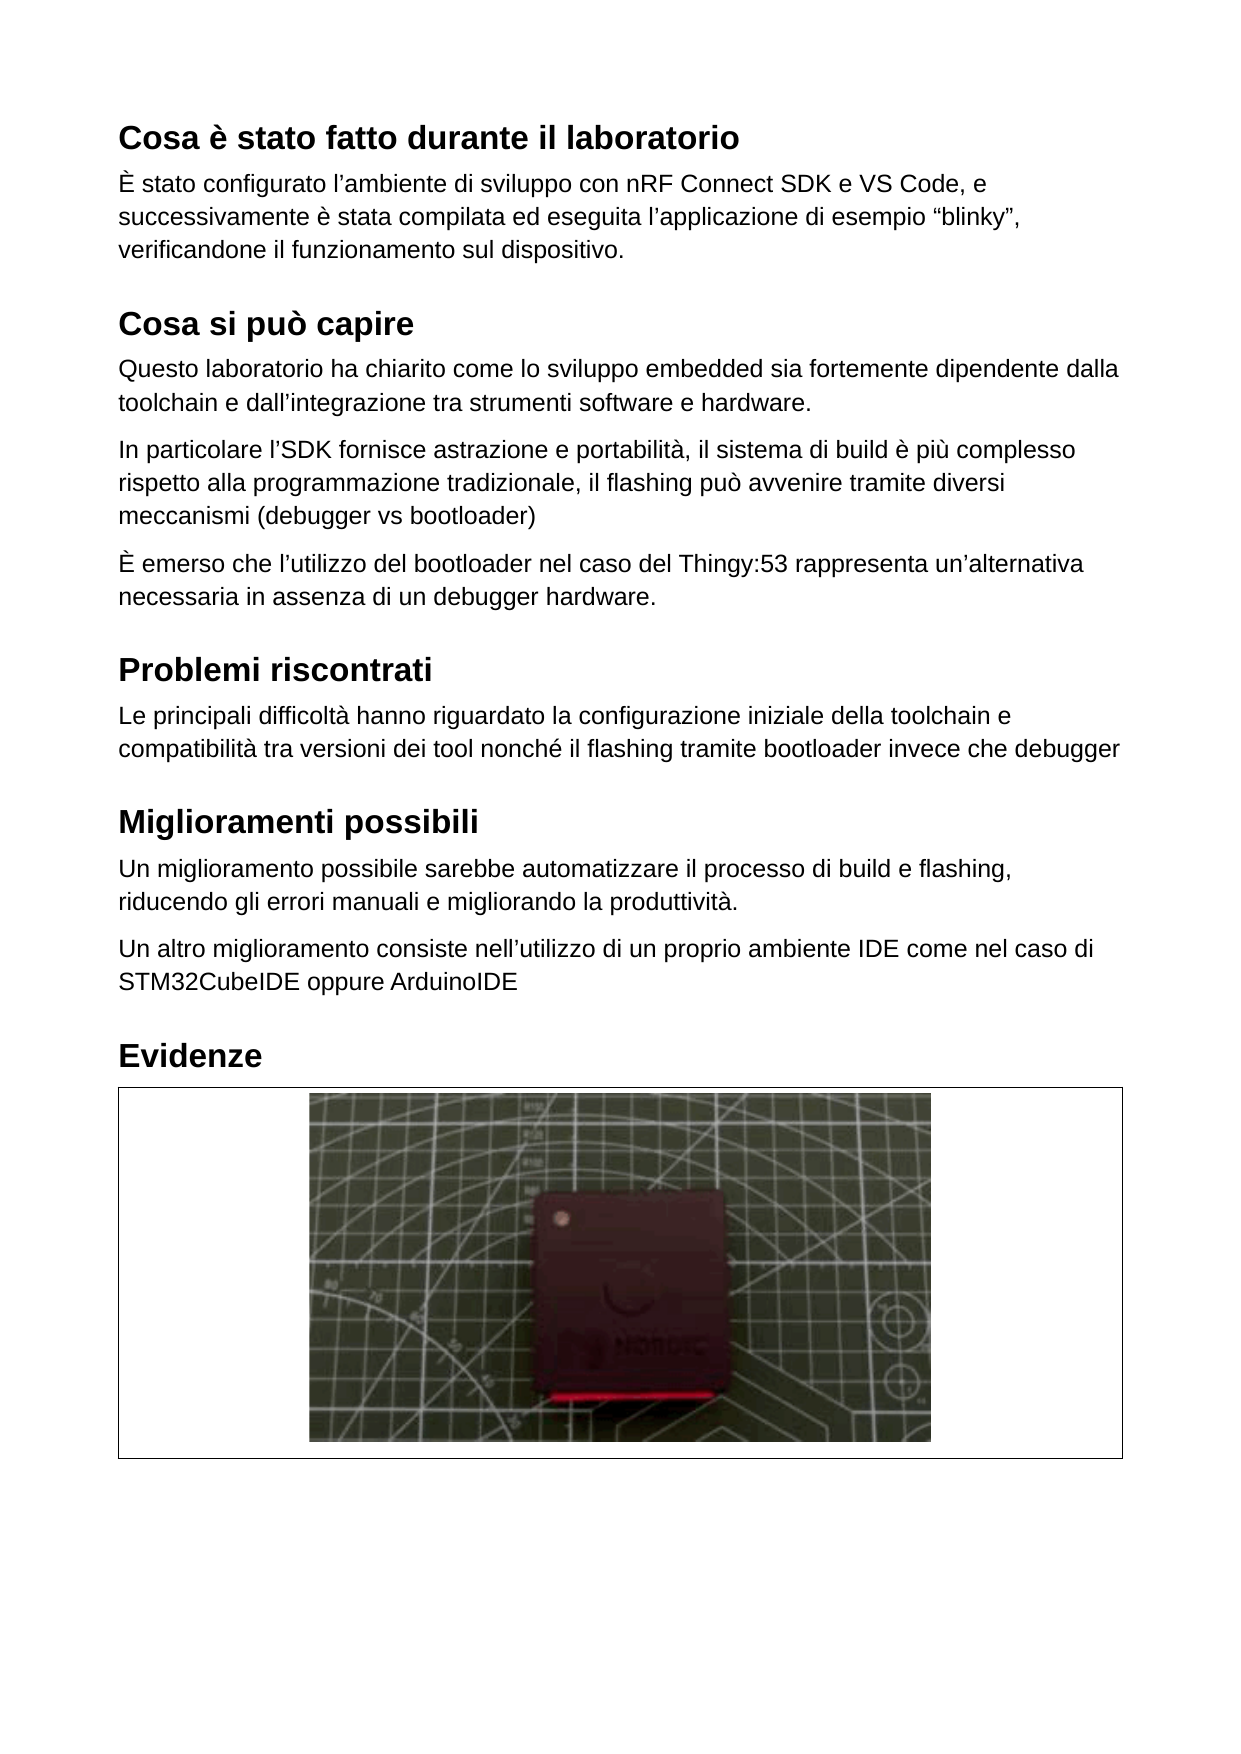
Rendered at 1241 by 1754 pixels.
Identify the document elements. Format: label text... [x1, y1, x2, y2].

text Le principali difficoltà hanno riguardato la configurazione iniziale della toolchain e compatibilità tra versioni dei tool nonché il flashing tramite bootloader invece che debugger [118, 701, 1122, 763]
picture [309, 1093, 931, 1442]
subtitle Problemi riscontrati [118, 650, 1122, 689]
text Un miglioramento possibile sarebbe automatizzare il processo di build e flashing, riducendo gli errori manuali e migliorando la produttività. [118, 853, 1122, 915]
subtitle Miglioramenti possibili [118, 803, 1122, 841]
text In particolare l’SDK fornisce astrazione e portabilità, il sistema di build è più complesso rispetto alla programmazione tradizionale, il flashing può avvenire tramite diversi meccanismi (debugger vs bootloader) [118, 435, 1122, 530]
text Un altro miglioramento consiste nell’utilizzo di un proprio ambiente IDE come nel caso di STM32CubeIDE oppure ArduinoIDE [118, 934, 1122, 996]
text Questo laboratorio ha chiarito come lo sviluppo embedded sia fortemente dipendente dalla toolchain e dall’integrazione tra strumenti software e hardware. [118, 354, 1122, 416]
table_header [119, 1088, 1122, 1457]
subtitle Cosa è stato fatto durante il laboratorio [118, 118, 1122, 157]
subtitle Evidenze [118, 1036, 1122, 1074]
text È stato configurato l’ambiente di sviluppo con nRF Connect SDK e VS Code, e successivamente è stata compilata ed eseguita l’applicazione di esempio “blinky”, verificandone il funzionamento sul dispositivo. [118, 169, 1122, 264]
text È emerso che l’utilizzo del bootloader nel caso del Thingy:53 rappresenta un’alternativa necessaria in assenza di un debugger hardware. [118, 549, 1122, 611]
subtitle Cosa si può capire [118, 303, 1122, 342]
